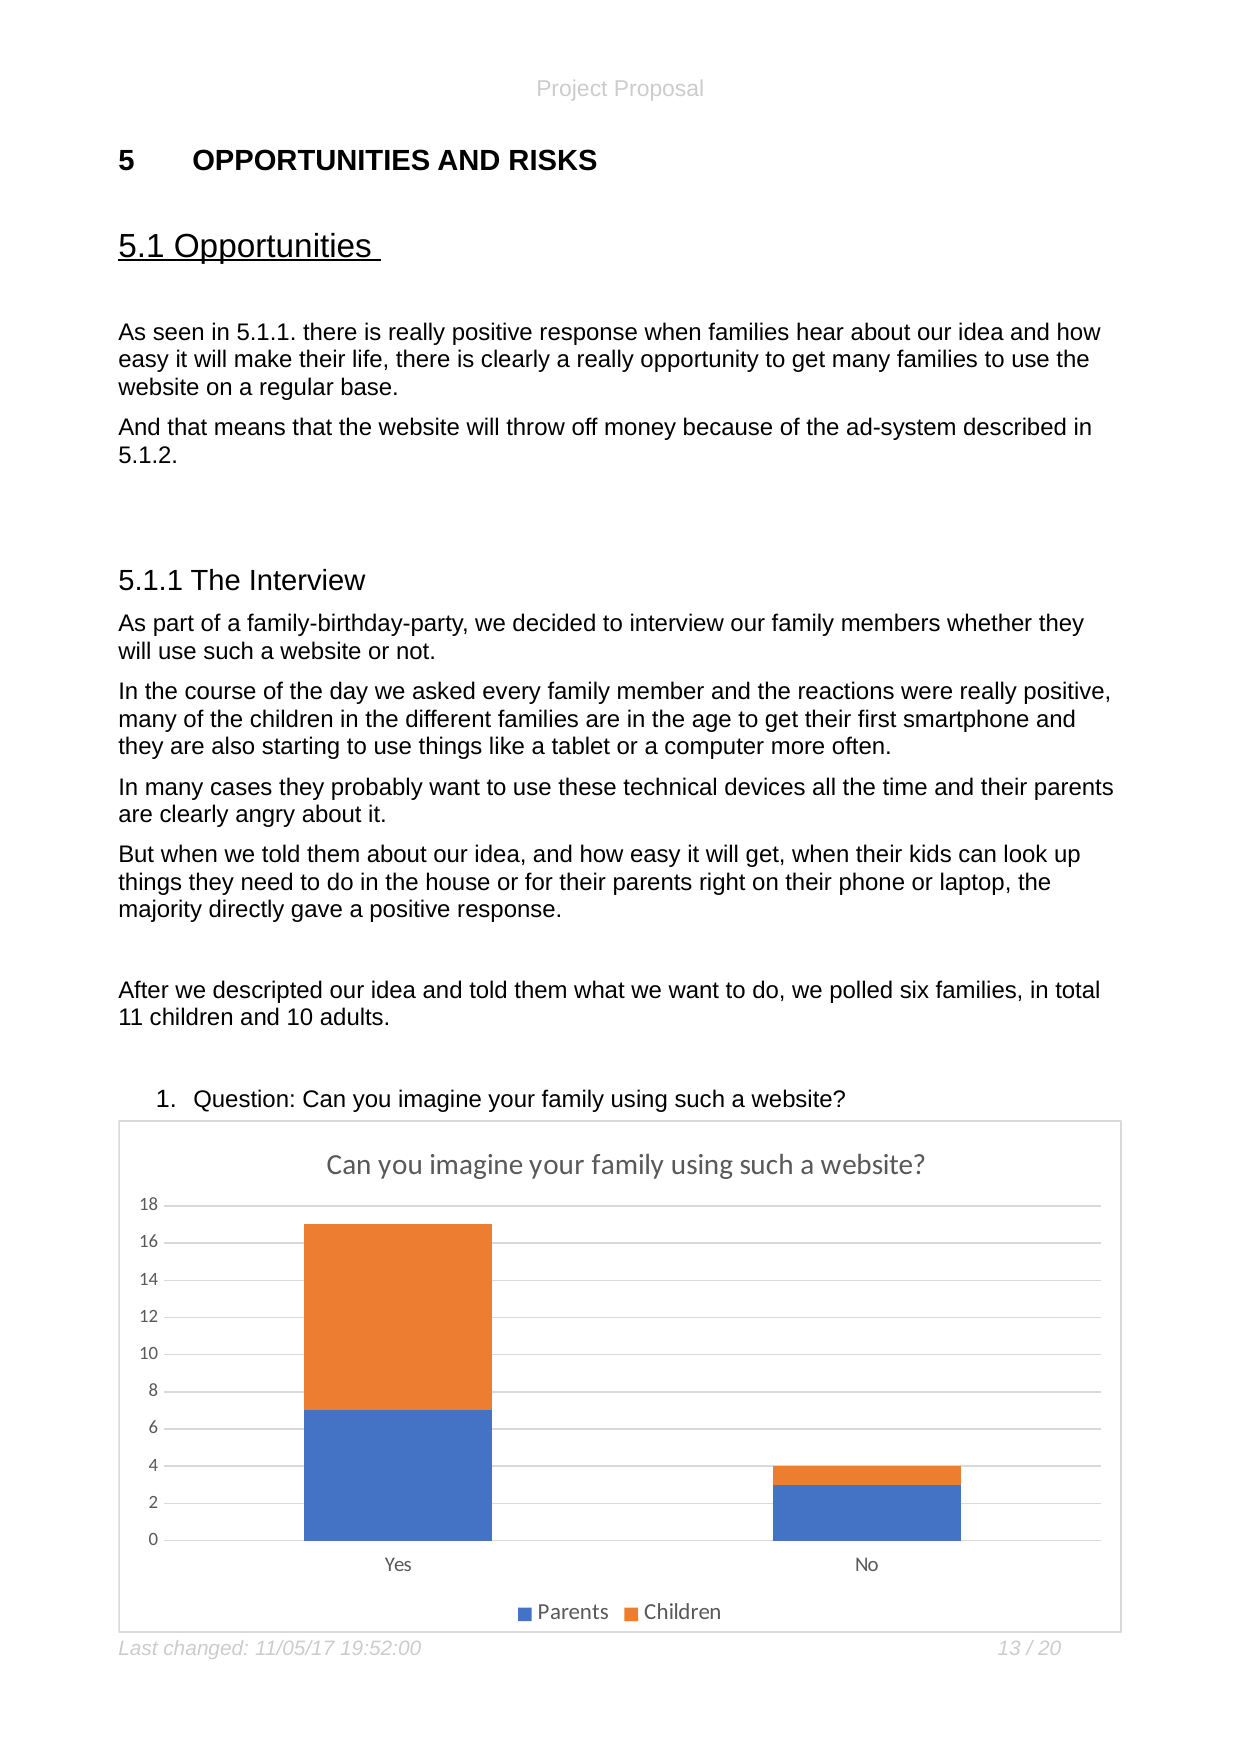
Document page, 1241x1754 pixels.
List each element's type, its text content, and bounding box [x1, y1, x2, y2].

text As part of a family-birthday-party, we decided to interview our family members whether they will use such a website or not. [118, 609, 1122, 664]
text 5.1.1 The Interview [118, 563, 1122, 597]
text And that means that the website will throw off money because of the ad-system described in 5.1.2. [118, 413, 1122, 468]
text But when we told them about our idea, and how easy it will get, when their kids can look up things they need to do in the house or for their parents right on their phone or laptop, the majority directly gave a positive response. [118, 840, 1122, 923]
text After we descripted our idea and told them what we want to do, we polled six families, in total 11 children and 10 adults. [118, 976, 1122, 1031]
text In many cases they probably want to use these technical devices all the time and their parents are clearly angry about it. [118, 772, 1122, 828]
text In the course of the day we asked every family member and the reactions were really positive, many of the children in the different families are in the age to get their first smartphone and they are also starting to use things like a tablet or a computer more often. [118, 677, 1122, 760]
text As seen in 5.1.1. there is really positive response when families hear about our idea and how easy it will make their life, there is clearly a really opportunity to get many families to use the website on a regular base. [118, 318, 1122, 401]
text 5.1 Opportunities [118, 226, 1122, 264]
list Question: Can you imagine your family using such a website? [156, 1084, 1122, 1113]
subtitle Opportunities and Risks [118, 143, 1122, 177]
